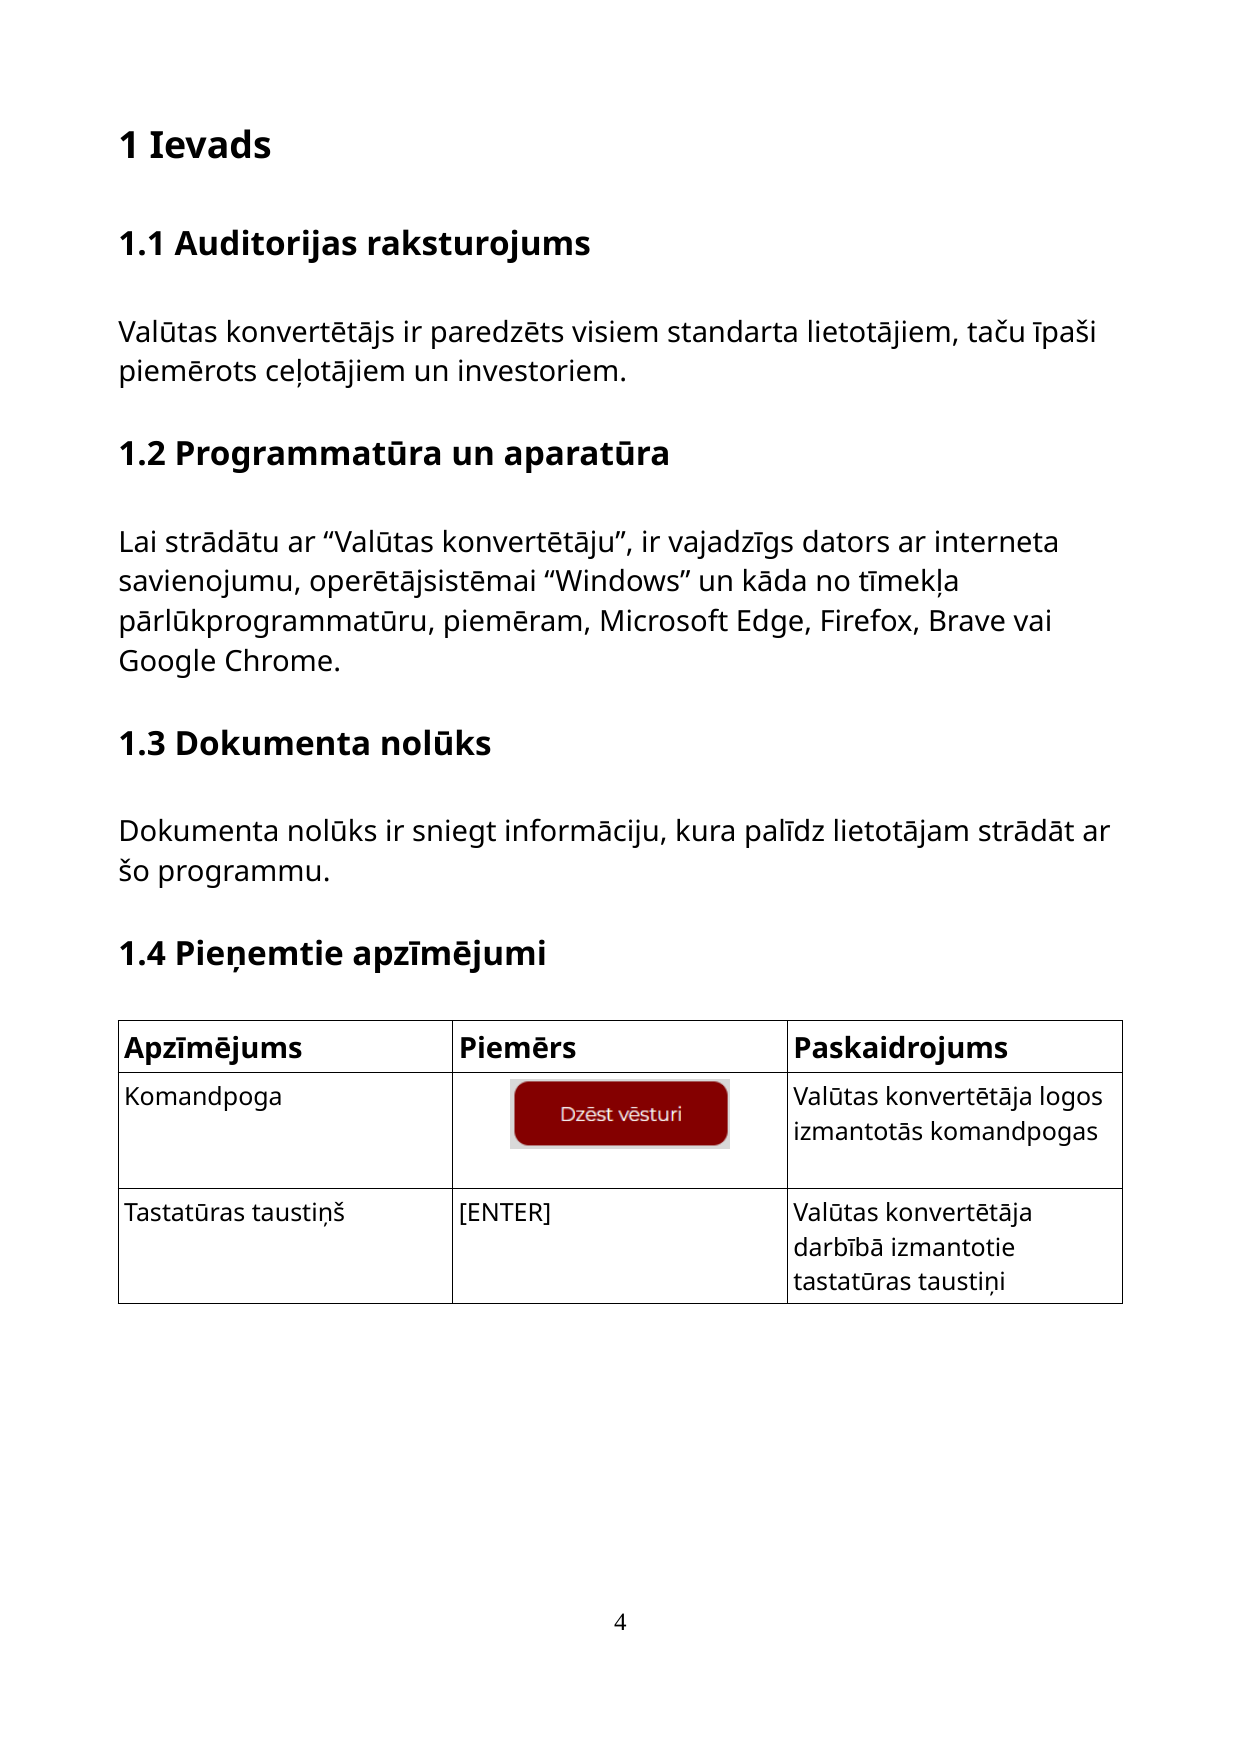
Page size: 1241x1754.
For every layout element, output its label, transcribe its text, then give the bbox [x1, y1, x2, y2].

table_cell Komandpoga [119, 1073, 452, 1188]
text 1.3 Dokumenta nolūks [118, 719, 1122, 765]
table_cell Valūtas konvertētāja darbībā izmantotie tastatūras taustiņi [788, 1189, 1122, 1303]
table_cell Tastatūras taustiņš [119, 1189, 452, 1303]
text 1.2 Programmatūra un aparatūra [118, 430, 1122, 476]
table_cell [453, 1073, 787, 1188]
text 1.1 Auditorijas raksturojums [118, 220, 1122, 266]
text 1 Ievads [118, 118, 1122, 169]
picture [510, 1079, 730, 1149]
table_cell Valūtas konvertētāja logos izmantotās komandpogas [788, 1073, 1122, 1188]
table_header Piemērs [453, 1021, 787, 1072]
text Lai strādātu ar “Valūtas konvertētāju”, ir vajadzīgs dators ar interneta savienojumu, operētājsistēmai “Windows” un kāda no tīmekļa pārlūkprogrammatūru, piemēram, Microsoft Edge, Firefox, Brave vai Google Chrome. [118, 521, 1122, 680]
table_cell [ENTER] [453, 1189, 787, 1303]
text 1.4 Pieņemtie apzīmējumi [118, 929, 1122, 975]
table_header Paskaidrojums [788, 1021, 1122, 1072]
table_header Apzīmējums [119, 1021, 452, 1072]
text Dokumenta nolūks ir sniegt informāciju, kura palīdz lietotājam strādāt ar šo programmu. [118, 810, 1122, 889]
text Valūtas konvertētājs ir paredzēts visiem standarta lietotājiem, taču īpaši piemērots ceļotājiem un investoriem. [118, 311, 1122, 390]
